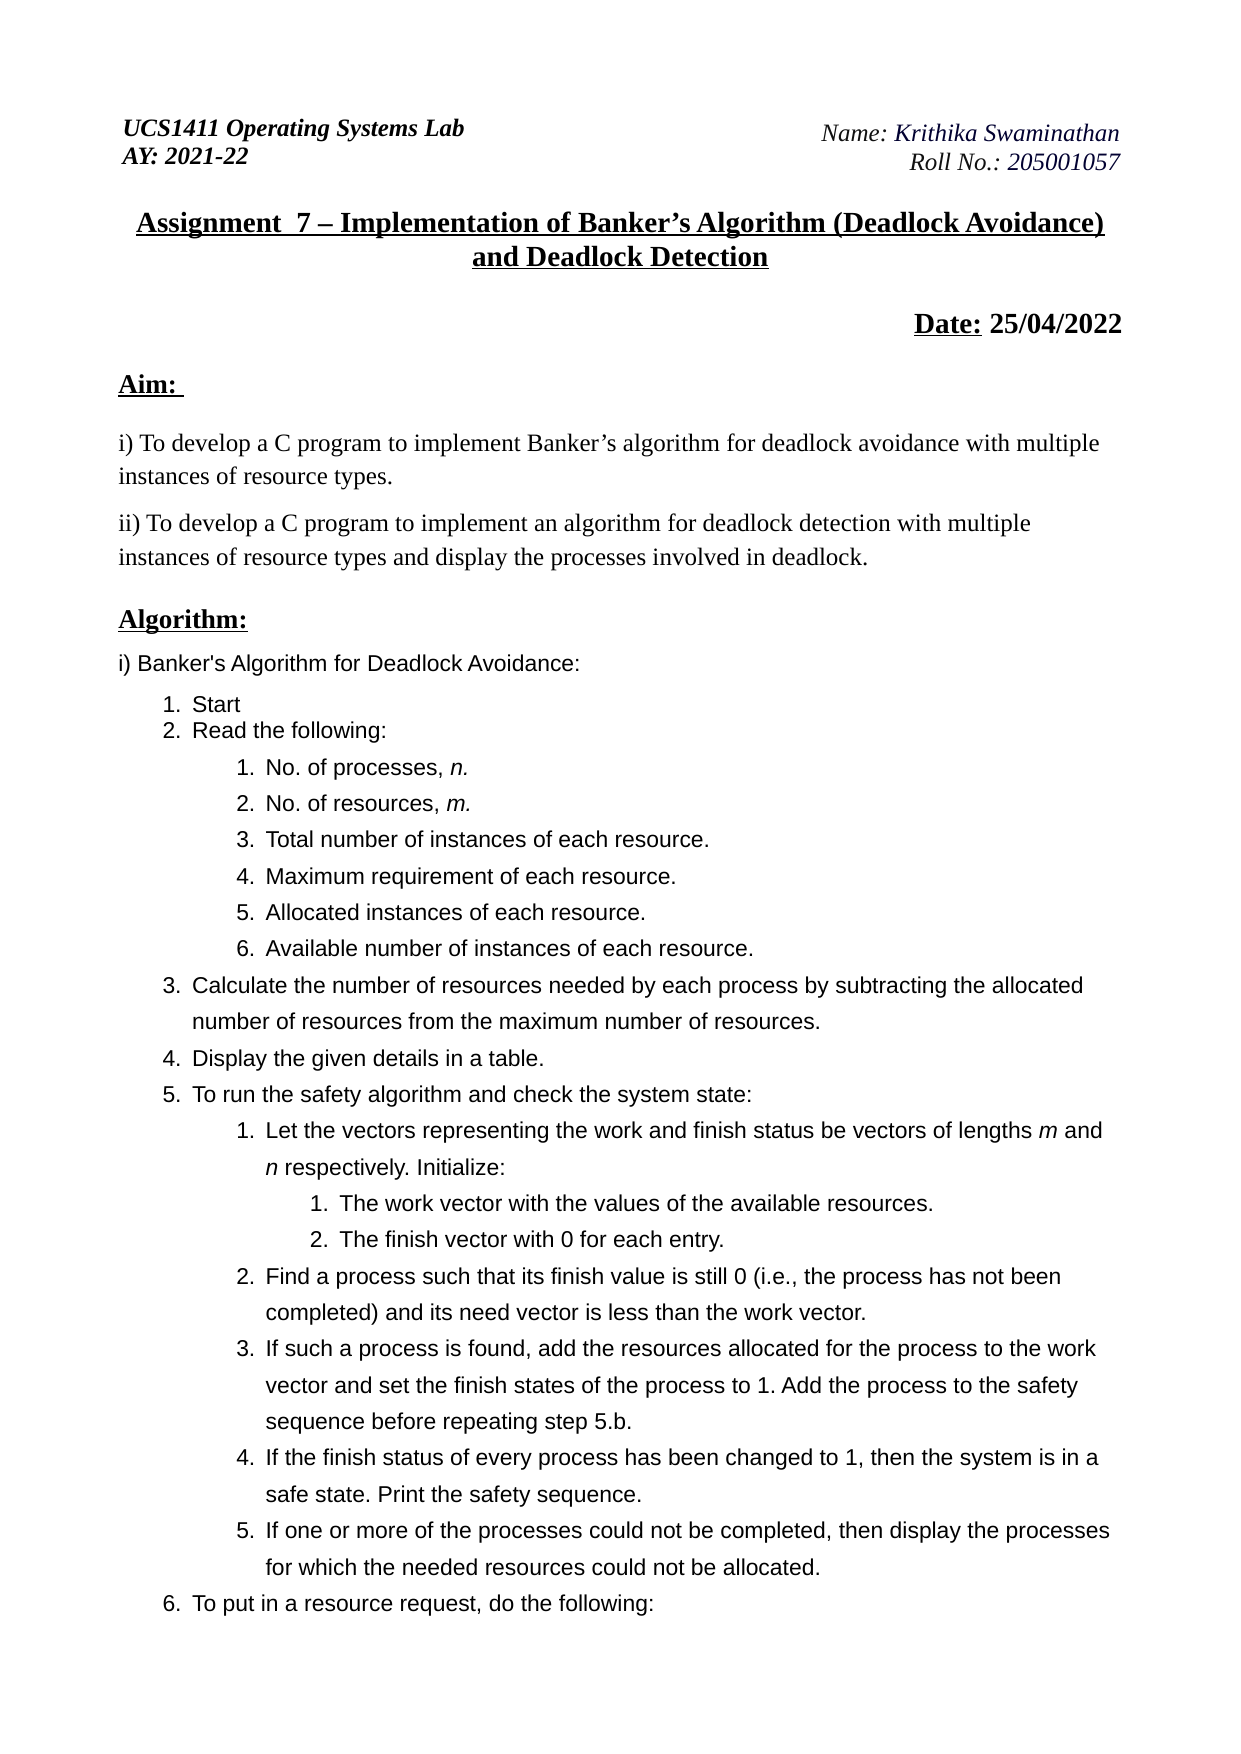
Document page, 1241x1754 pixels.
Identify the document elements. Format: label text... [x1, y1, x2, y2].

text i) Banker's Algorithm for Deadlock Avoidance: [118, 650, 1122, 676]
list Allocated instances of each resource. [236, 899, 1122, 925]
list Available number of instances of each resource. [236, 935, 1122, 962]
list Maximum requirement of each resource. [236, 863, 1122, 889]
text Aim: [118, 368, 1122, 399]
text Assignment 7 – Implementation of Banker’s Algorithm (Deadlock Avoidance) and Deadlock Detection [118, 205, 1122, 272]
list The work vector with the values of the available resources. [309, 1190, 1122, 1216]
list Let the vectors representing the work and finish status be vectors of lengths m and n respectively. Initialize: [236, 1117, 1122, 1180]
list Calculate the number of resources needed by each process by subtracting the allocated number of resources from the maximum number of resources. [162, 972, 1122, 1034]
text Date: 25/04/2022 [118, 306, 1122, 339]
list Read the following: [162, 717, 1122, 744]
list Total number of instances of each resource. [236, 826, 1122, 853]
list No. of processes, n. [236, 754, 1122, 780]
list The finish vector with 0 for each entry. [309, 1226, 1122, 1253]
list Display the given details in a table. [162, 1044, 1122, 1071]
list Find a process such that its finish value is still 0 (i.e., the process has not been completed) and its need vector is less than the work vector. [236, 1263, 1122, 1325]
list To run the safety algorithm and check the system state: [162, 1081, 1122, 1107]
list To put in a resource request, do the following: [162, 1590, 1122, 1616]
list If the finish status of every process has been changed to 1, then the system is in a safe state. Print the safety sequence. [236, 1444, 1122, 1507]
list Start [162, 691, 1122, 717]
list No. of resources, m. [236, 790, 1122, 816]
text i) To develop a C program to implement Banker’s algorithm for deadlock avoidance with multiple instances of resource types. [118, 428, 1122, 490]
text ii) To develop a C program to implement an algorithm for deadlock detection with multiple instances of resource types and display the processes involved in deadlock. [118, 508, 1128, 570]
list If one or more of the processes could not be completed, then display the processes for which the needed resources could not be allocated. [236, 1517, 1122, 1580]
text Algorithm: [118, 603, 1122, 634]
list If such a process is found, add the resources allocated for the process to the work vector and set the finish states of the process to 1. Add the process to the safety sequence before repeating step 5.b. [236, 1335, 1122, 1434]
